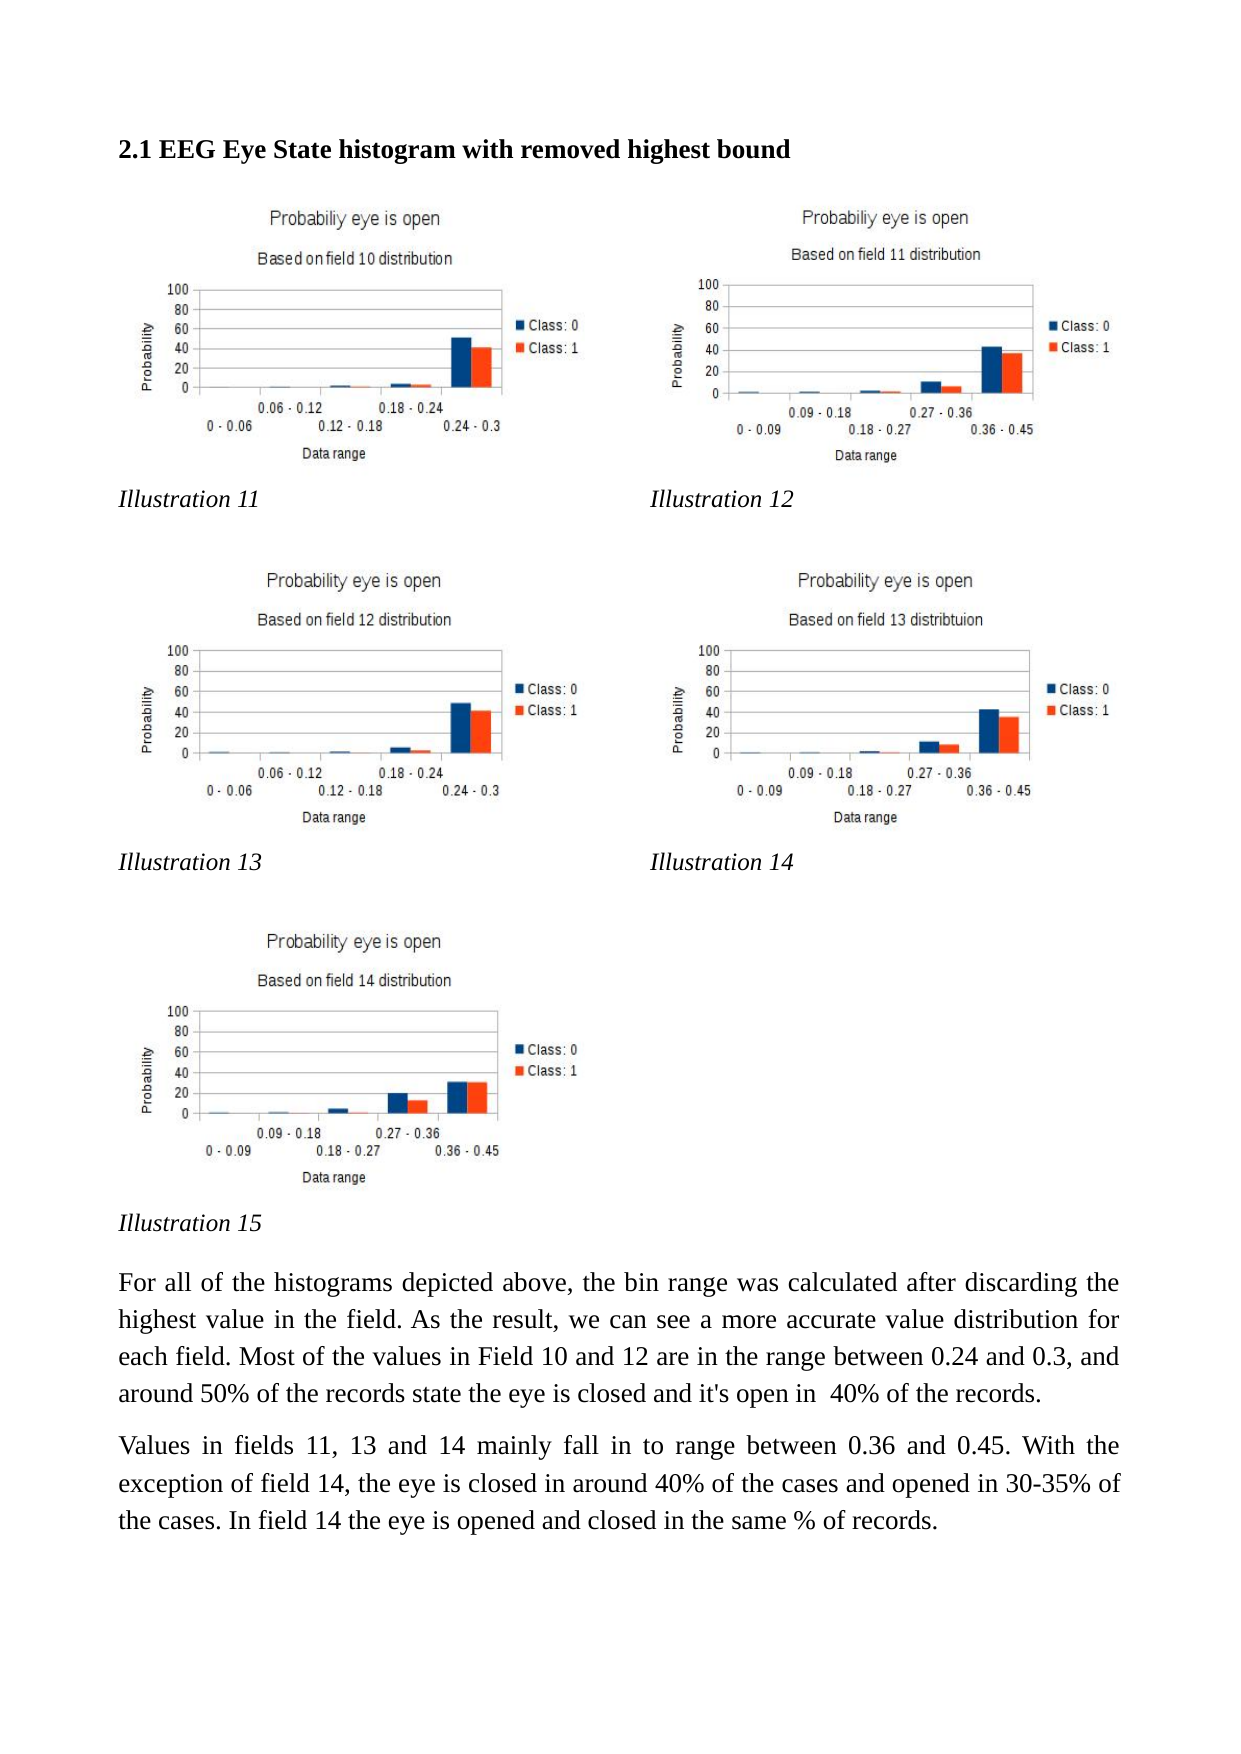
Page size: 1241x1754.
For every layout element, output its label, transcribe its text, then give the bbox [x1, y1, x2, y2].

text Illustration 13 [118, 848, 591, 876]
picture [649, 552, 1123, 848]
picture [649, 188, 1123, 485]
text Values in fields 11, 13 and 14 mainly fall in to range between 0.36 and 0.45. With the exception of field 14, the eye is closed in around 40% of the cases and opened in 30-35% of the cases. In field 14 the eye is opened and closed in the same % of records. [118, 1429, 1122, 1535]
picture [118, 912, 591, 1208]
picture [118, 188, 591, 485]
text Illustration 14 [650, 848, 1122, 876]
subtitle 2.1 EEG Eye State histogram with removed highest bound [118, 133, 1122, 164]
text Illustration 15 [118, 1208, 591, 1237]
text For all of the histograms depicted above, the bin range was calculated after discarding the highest value in the field. As the result, we can see a more accurate value distribution for each field. Most of the values in Field 10 and 12 are in the range between 0.24 and 0.3, and around 50% of the records state the eye is closed and it's open in 40% of the records. [118, 1266, 1122, 1409]
text Illustration 11 [118, 485, 591, 513]
picture [118, 552, 591, 848]
text Illustration 12 [650, 485, 1122, 513]
